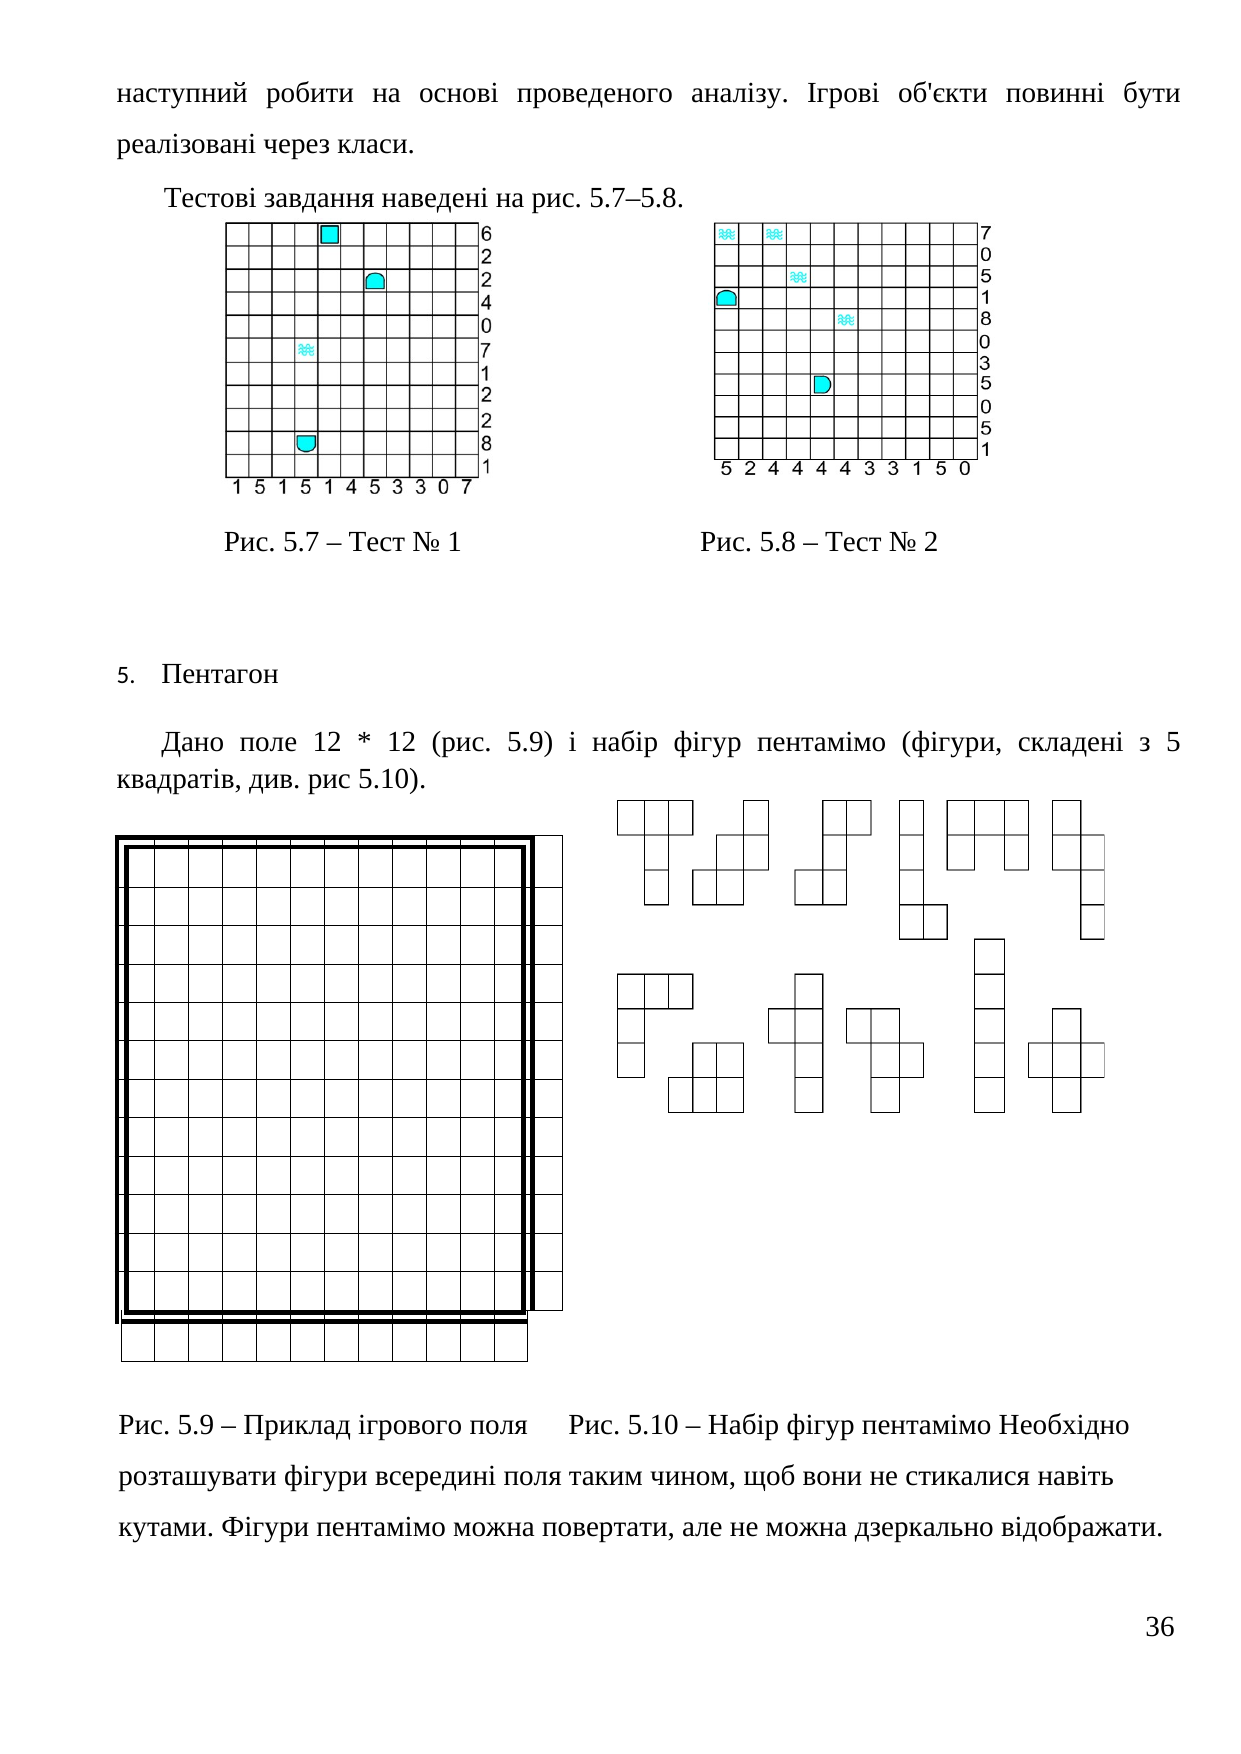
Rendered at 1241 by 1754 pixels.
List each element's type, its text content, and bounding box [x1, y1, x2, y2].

table_cell [155, 1003, 188, 1040]
table_cell [189, 1324, 222, 1361]
table_cell [427, 1195, 460, 1233]
table_cell [427, 1080, 460, 1117]
table_cell [129, 926, 154, 963]
table_cell [461, 1234, 494, 1271]
table_cell [129, 888, 154, 925]
table_cell [495, 1272, 521, 1310]
table_cell [325, 1324, 358, 1361]
table_cell [291, 926, 324, 963]
table_header [325, 840, 358, 845]
table_cell [257, 1003, 290, 1040]
table_cell [495, 1234, 521, 1271]
table_cell [393, 1315, 426, 1319]
table_cell [155, 1234, 188, 1271]
table_cell [393, 1195, 426, 1233]
table_cell [155, 1041, 188, 1079]
table_cell [325, 1272, 358, 1310]
table_header [223, 840, 256, 845]
table_cell [129, 1080, 154, 1117]
table_cell [325, 926, 358, 963]
table_cell [495, 1080, 521, 1117]
table_cell [461, 1041, 494, 1079]
table_header [1053, 836, 1080, 869]
table_cell [427, 888, 460, 925]
table_header [223, 849, 256, 887]
table_cell [325, 888, 358, 925]
table_cell [223, 1118, 256, 1156]
table_cell [223, 1324, 256, 1361]
table_cell [325, 1080, 358, 1117]
table_cell [257, 926, 290, 963]
table_cell [325, 1041, 358, 1079]
table_cell [189, 1234, 222, 1271]
table_cell [189, 1118, 222, 1156]
table_header [427, 840, 460, 845]
table_header [535, 836, 562, 887]
table_cell [291, 965, 324, 1002]
table_cell [393, 1272, 426, 1310]
table_cell [359, 1157, 392, 1194]
table_cell [155, 1315, 188, 1319]
table_cell [325, 1003, 358, 1040]
table_cell [223, 926, 256, 963]
table_cell [189, 965, 222, 1002]
table_header [129, 849, 154, 887]
table_cell [189, 1080, 222, 1117]
table_cell [359, 1003, 392, 1040]
table_header [1053, 1044, 1080, 1077]
table_cell [495, 1311, 527, 1319]
table_header [359, 840, 392, 845]
table_cell [223, 1157, 256, 1194]
table_cell [223, 888, 256, 925]
table_header [495, 849, 521, 887]
table_cell [129, 1157, 154, 1194]
table_cell [129, 965, 154, 1002]
table_cell [155, 1157, 188, 1194]
table_cell [223, 1003, 256, 1040]
table_cell [291, 1157, 324, 1194]
table_cell [359, 1118, 392, 1156]
table_header [461, 849, 494, 887]
table_cell [495, 1157, 521, 1194]
table_cell [535, 1234, 562, 1271]
text Рис. 5.9 – Приклад ігрового поля Рис. 5.10 – Набір фігур пентамімо Необхідно розташувати фігури всередині поля таким чином, щоб вони не стикалися навіть кутами. Фігури пентамімо можна повертати, але не можна дзеркально відображати. [118, 1407, 1188, 1542]
table_cell [325, 1157, 358, 1194]
table_cell [359, 1080, 392, 1117]
table_cell [155, 1118, 188, 1156]
table_cell [461, 1324, 494, 1361]
table_header [291, 840, 324, 845]
table_cell [461, 1003, 494, 1040]
table_cell [291, 1272, 324, 1310]
table_cell [189, 1195, 222, 1233]
table_cell [223, 1234, 256, 1271]
table_header [325, 849, 358, 887]
table_cell [427, 1315, 460, 1319]
table_cell [359, 1234, 392, 1271]
table_cell [535, 1195, 562, 1233]
table_header [1082, 871, 1104, 904]
table_cell [359, 1324, 392, 1361]
table_cell [393, 965, 426, 1002]
table_cell [461, 1080, 494, 1117]
table_cell [359, 1315, 392, 1319]
table_cell [189, 1272, 222, 1310]
text Рис. 5.7 – Тест № 1 Рис. 5.8 – Тест № 2 [103, 524, 1188, 558]
table_cell [535, 1272, 562, 1310]
table_cell [495, 965, 521, 1002]
table_header [1053, 1078, 1080, 1112]
text Дано поле 12 * 12 (рис. 5.9) і набір фігур пентамімо (фігури, складені з 5 квадратів, див. рис 5.10). [116, 724, 1182, 795]
table_cell [528, 1311, 562, 1361]
table_cell [129, 1003, 154, 1040]
table_cell [223, 965, 256, 1002]
table_cell [155, 888, 188, 925]
table_cell [129, 1118, 154, 1156]
table_cell [257, 888, 290, 925]
table_cell [291, 1195, 324, 1233]
table_cell [257, 1195, 290, 1233]
table_header [122, 799, 589, 1362]
table_cell [129, 1041, 154, 1079]
table_header [257, 849, 290, 887]
table_cell [461, 965, 494, 1002]
table_cell [291, 1315, 324, 1319]
table_cell [495, 888, 521, 925]
table_cell [393, 888, 426, 925]
table_cell [461, 1118, 494, 1156]
table_cell [393, 1234, 426, 1271]
table_cell [461, 1195, 494, 1233]
table_cell [189, 1003, 222, 1040]
table_cell [223, 1195, 256, 1233]
table_cell [535, 965, 562, 1002]
table_cell [393, 1324, 426, 1361]
table_cell [359, 888, 392, 925]
table_header [1082, 906, 1104, 938]
table_cell [291, 1234, 324, 1271]
table_cell [427, 1234, 460, 1271]
table_cell [122, 1310, 154, 1319]
table_header [291, 849, 324, 887]
table_cell [427, 1157, 460, 1194]
table_cell [427, 1118, 460, 1156]
table_header [393, 849, 426, 887]
table_cell [393, 1003, 426, 1040]
table_cell [257, 1118, 290, 1156]
table_cell [291, 1080, 324, 1117]
table_cell [257, 1157, 290, 1194]
table_cell [495, 1041, 521, 1079]
table_cell [122, 1324, 154, 1361]
table_cell [535, 926, 562, 963]
table_cell [155, 1080, 188, 1117]
table_cell [189, 1041, 222, 1079]
table_cell [257, 965, 290, 1002]
table_header [1082, 1044, 1104, 1077]
table_cell [257, 1324, 290, 1361]
table_cell [359, 1195, 392, 1233]
table_cell [155, 1324, 188, 1361]
table_header [359, 849, 392, 887]
table_cell [155, 926, 188, 963]
table_cell [535, 1003, 562, 1040]
table_header [155, 840, 188, 845]
table_cell [189, 888, 222, 925]
table_cell [291, 1324, 324, 1361]
table_cell [535, 1041, 562, 1079]
table_cell [129, 1234, 154, 1271]
table_cell [393, 1157, 426, 1194]
table_header [257, 840, 290, 845]
table_cell [461, 926, 494, 963]
table_header [427, 849, 460, 887]
table_cell [155, 1195, 188, 1233]
table_cell [495, 1003, 521, 1040]
table_cell [291, 1118, 324, 1156]
table_cell [427, 965, 460, 1002]
table_cell [461, 1157, 494, 1194]
table_cell [393, 1080, 426, 1117]
table_cell [535, 1080, 562, 1117]
text наступний робити на основі проведеного аналізу. Ігрові об'єкти повинні бути реалізовані через класи. [116, 75, 1182, 159]
list Пентагон [116, 656, 1182, 689]
table_cell [495, 1324, 527, 1361]
table_cell [359, 1041, 392, 1079]
table_cell [427, 1324, 460, 1361]
table_cell [359, 965, 392, 1002]
table_cell [223, 1080, 256, 1117]
table_header [461, 840, 494, 845]
table_cell [427, 1272, 460, 1310]
table_cell [495, 926, 521, 963]
table_cell [189, 926, 222, 963]
table_cell [359, 926, 392, 963]
table_cell [155, 965, 188, 1002]
table_cell [535, 1118, 562, 1156]
table_cell [223, 1041, 256, 1079]
table_cell [427, 1041, 460, 1079]
table_cell [325, 965, 358, 1002]
table_header [1053, 801, 1080, 834]
table_cell [461, 1272, 494, 1310]
table_cell [129, 1195, 154, 1233]
table_cell [257, 1080, 290, 1117]
table_cell [427, 926, 460, 963]
table_cell [129, 1272, 154, 1310]
table_cell [461, 1315, 494, 1319]
table_cell [257, 1041, 290, 1079]
table_cell [535, 1157, 562, 1194]
table_cell [325, 1118, 358, 1156]
table_header [393, 840, 426, 845]
table_header [1082, 836, 1104, 869]
table_cell [535, 888, 562, 925]
table_cell [257, 1272, 290, 1310]
table_cell [325, 1315, 358, 1319]
table_header [589, 799, 1104, 1362]
table_cell [393, 1041, 426, 1079]
table_cell [393, 926, 426, 963]
table_cell [495, 1118, 521, 1156]
table_header [155, 849, 188, 887]
table_header [495, 840, 528, 887]
table_header [1053, 1010, 1080, 1042]
table_cell [427, 1003, 460, 1040]
table_cell [325, 1234, 358, 1271]
table_cell [223, 1315, 256, 1319]
table_cell [291, 1003, 324, 1040]
table_header [122, 840, 154, 887]
table_cell [155, 1272, 188, 1310]
text Тестові завдання наведені на рис. 5.7–5.8. [163, 180, 1182, 214]
table_cell [359, 1272, 392, 1310]
table_cell [291, 1041, 324, 1079]
table_cell [223, 1272, 256, 1310]
table_cell [189, 1315, 222, 1319]
table_cell [495, 1195, 521, 1233]
table_header [189, 840, 222, 845]
table_cell [325, 1195, 358, 1233]
table_header [1029, 1044, 1052, 1077]
table_header [189, 849, 222, 887]
table_cell [393, 1118, 426, 1156]
table_cell [257, 1315, 290, 1319]
table_cell [257, 1234, 290, 1271]
table_cell [461, 888, 494, 925]
table_cell [291, 888, 324, 925]
table_cell [189, 1157, 222, 1194]
